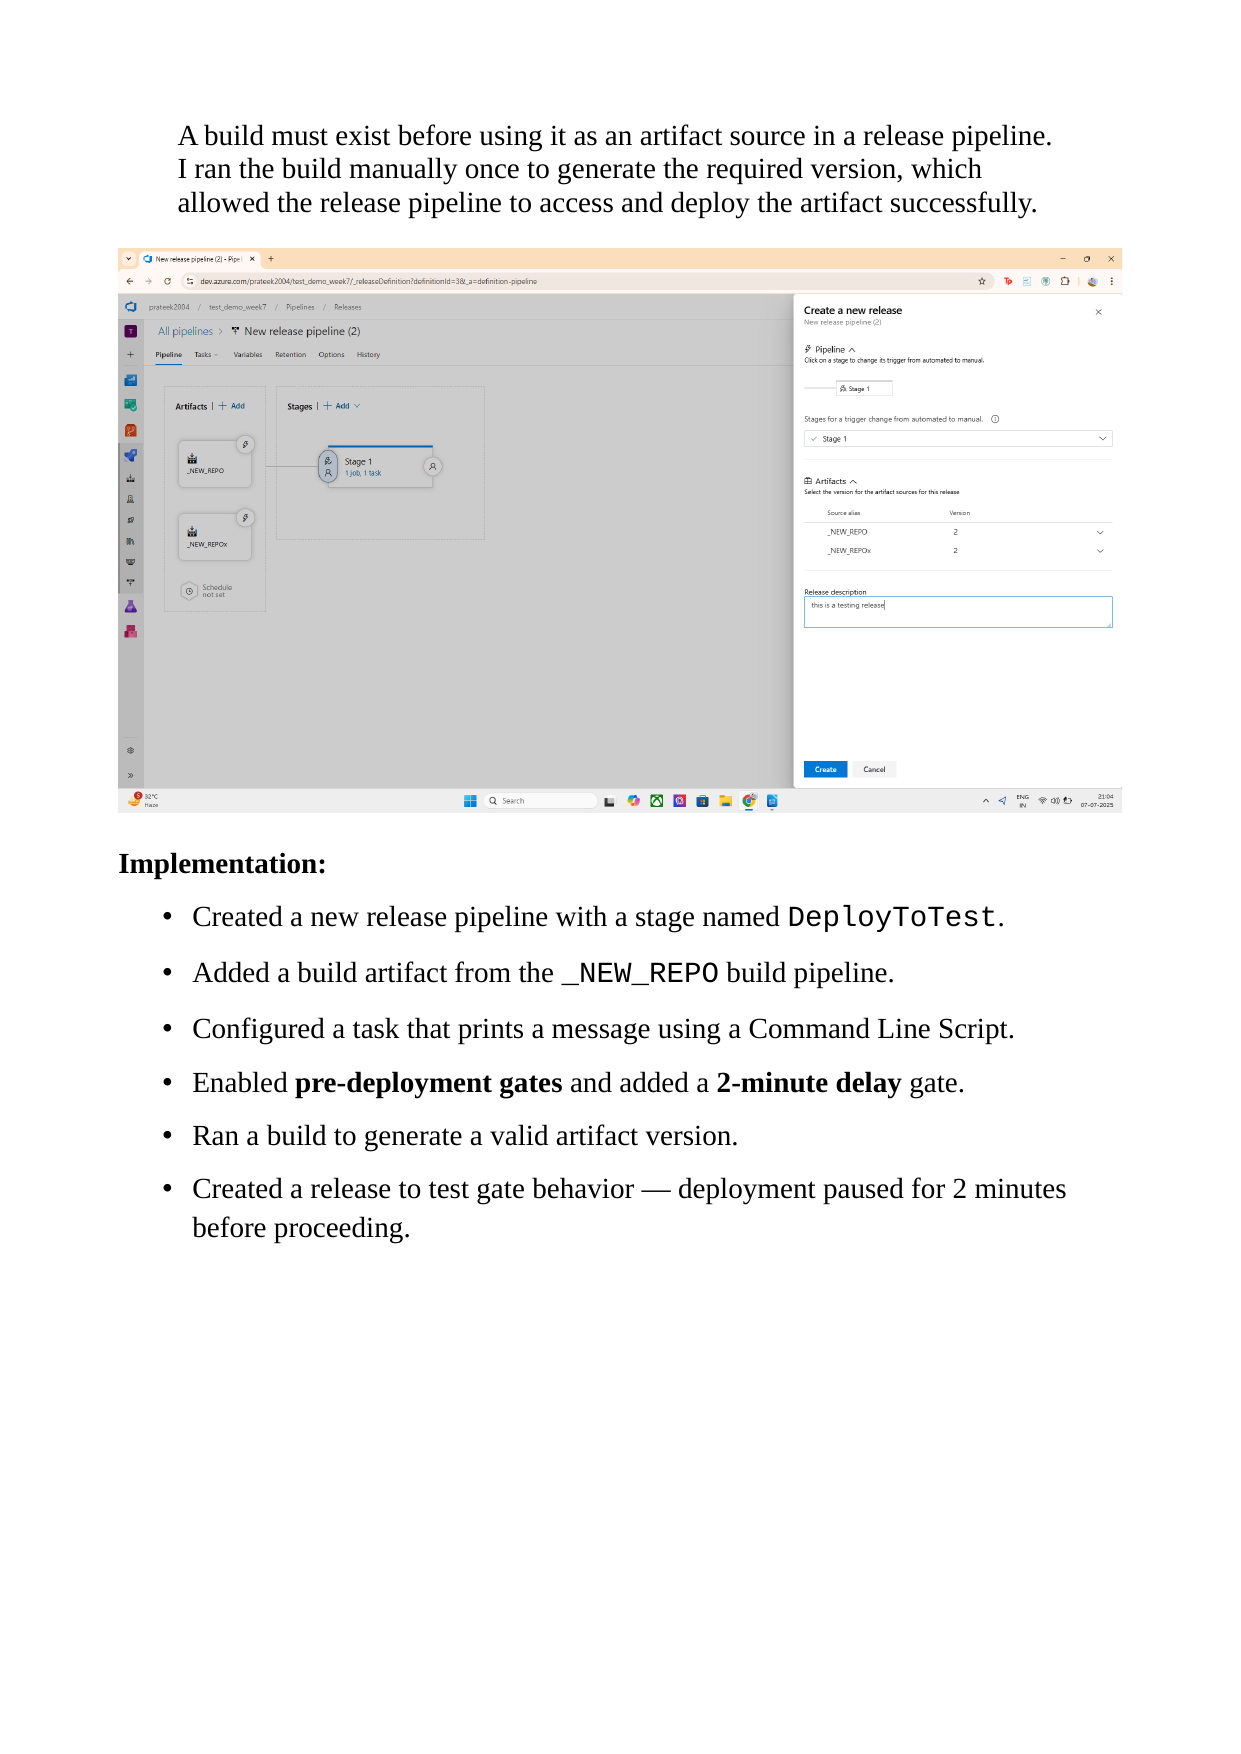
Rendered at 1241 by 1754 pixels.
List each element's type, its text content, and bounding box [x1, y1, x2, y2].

list Ran a build to generate a valid artifact version. [162, 1118, 1122, 1152]
list Enabled pre-deployment gates and added a 2-minute delay gate. [162, 1065, 1122, 1098]
list Added a build artifact from the _NEW_REPO build pipeline. [162, 956, 1122, 992]
list Configured a task that prints a message using a Command Line Script. [162, 1011, 1122, 1045]
text A build must exist before using it as an artifact source in a release pipeline. I ran the build manually once to generate the required version, which allowed the release pipeline to access and deploy the artifact successfully. [177, 118, 1063, 219]
list Created a release to test gate behavior — deployment paused for 2 minutes before proceeding. [162, 1171, 1122, 1243]
picture [118, 248, 1123, 813]
list Created a new release pipeline with a stage named DeployToTest. [162, 899, 1122, 936]
text Implementation: [118, 846, 1122, 880]
